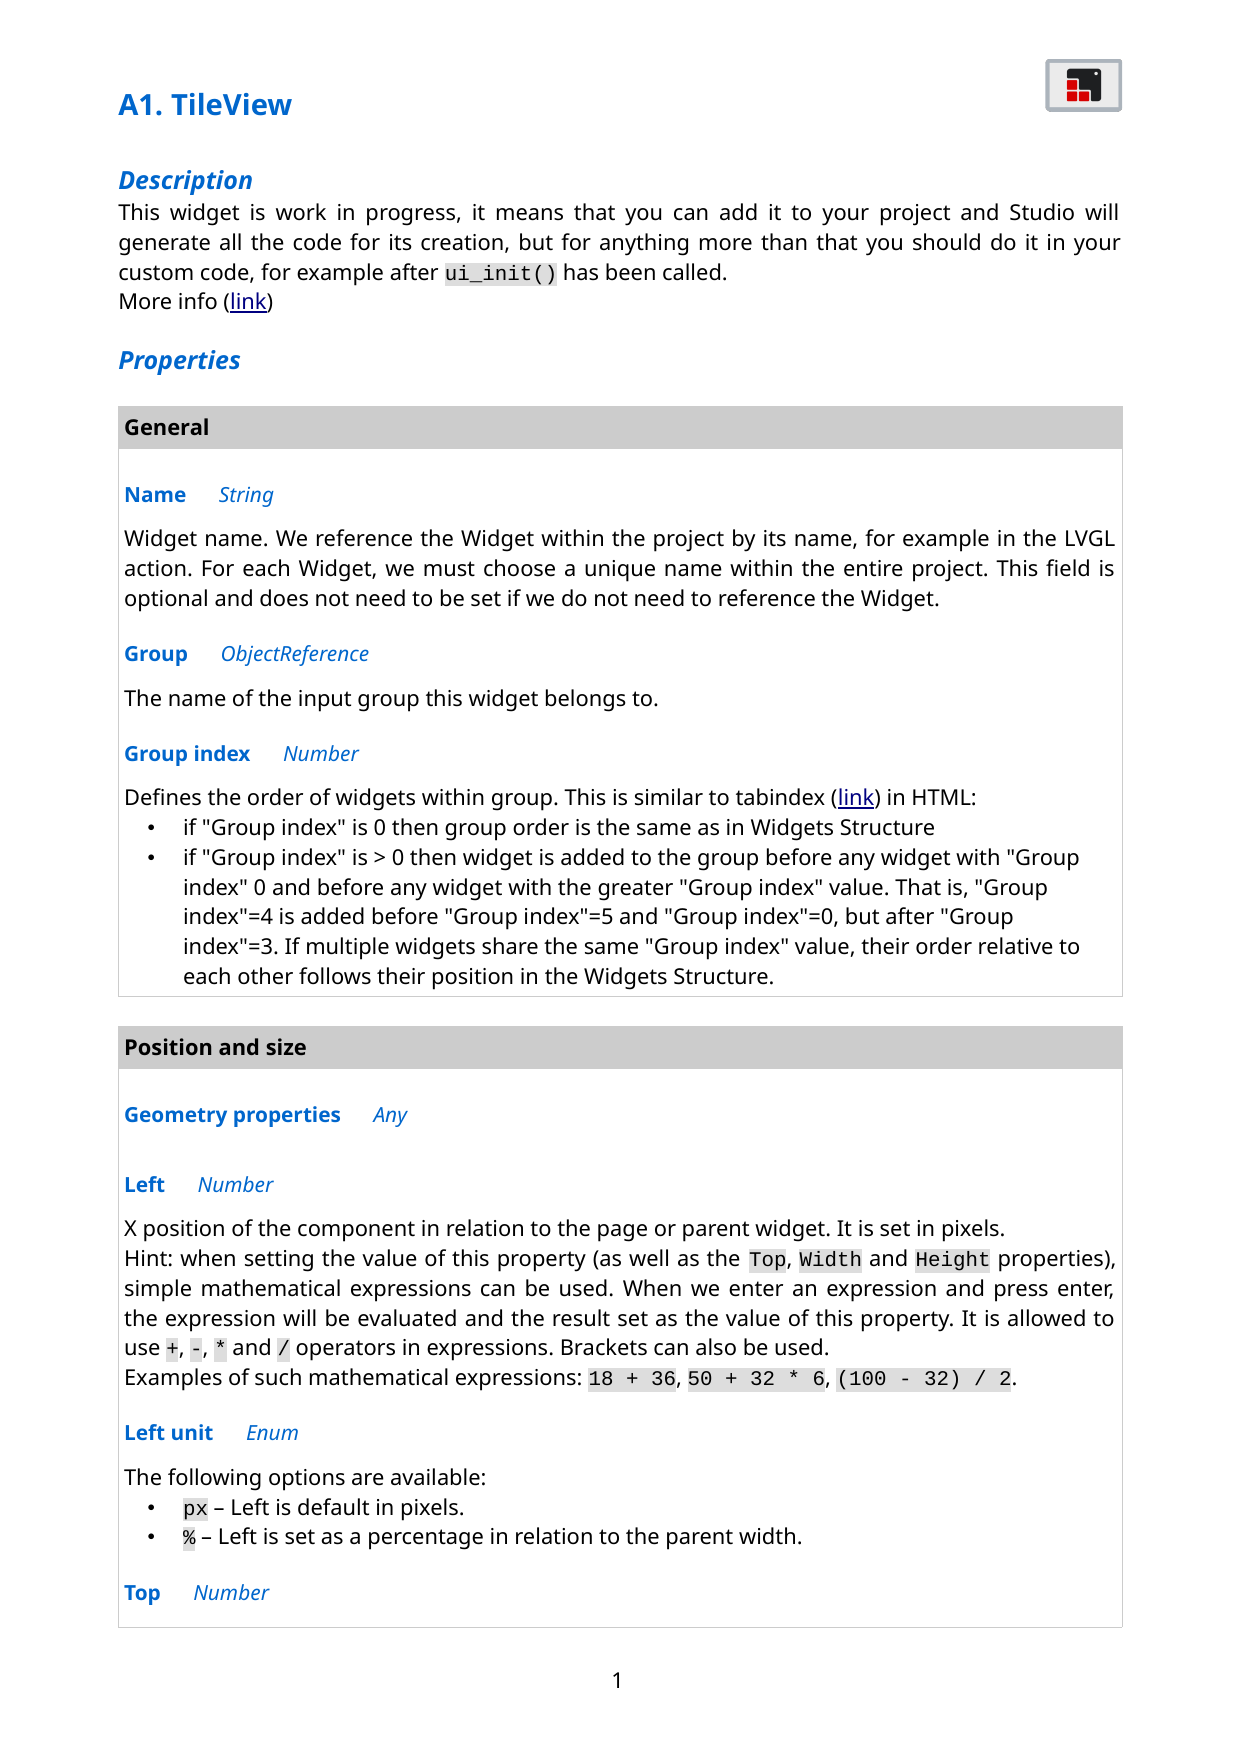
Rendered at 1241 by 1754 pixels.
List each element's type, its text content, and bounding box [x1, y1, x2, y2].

table_cell Name String Widget name. We reference the Widget within the project by its name, for example in the LVGL action. For each Widget, we must choose a unique name within the entire project. This field is optional and does not need to be set if we do not need to reference the Widget. Group ObjectReference The name of the input group this widget belongs to. Group index Number Defines the order of widgets within group. This is similar to tabindex (link) in HTML: if "Group index" is 0 then group order is the same as in Widgets Structure if "Group index" is > 0 then widget is added to the group before any widget with "Group index" 0 and before any widget with the greater "Group index" value. That is, "Group index"=4 is added before "Group index"=5 and "Group index"=0, but after "Group index"=3. If multiple widgets share the same "Group index" value, their order relative to each other follows their position in the Widgets Structure. [119, 449, 1122, 996]
picture [1045, 59, 1123, 112]
table_header General [119, 407, 1122, 448]
subtitle Description [118, 163, 1122, 197]
table_header Position and size [119, 1027, 1122, 1068]
text This widget is work in progress, it means that you can add it to your project and Studio will generate all the code for its creation, but for anything more than that you should do it in your custom code, for example after ui_init() has been called. [118, 197, 1122, 286]
text More info (link) [118, 286, 1122, 316]
subtitle TileView [118, 84, 1122, 124]
subtitle Properties [118, 343, 1122, 377]
table_cell Geometry properties Any Left Number X position of the component in relation to the page or parent widget. It is set in pixels. Hint: when setting the value of this property (as well as the Top, Width and Height properties), simple mathematical expressions can be used. When we enter an expression and press enter, the expression will be evaluated and the result set as the value of this property. It is allowed to use +, -, * and / operators in expressions. Brackets can also be used. Examples of such mathematical expressions: 18 + 36, 50 + 32 * 6, (100 - 32) / 2. Left unit Enum The following options are available: px – Left is default in pixels. % – Left is set as a percentage in relation to the parent width. Top Number [119, 1069, 1122, 1627]
